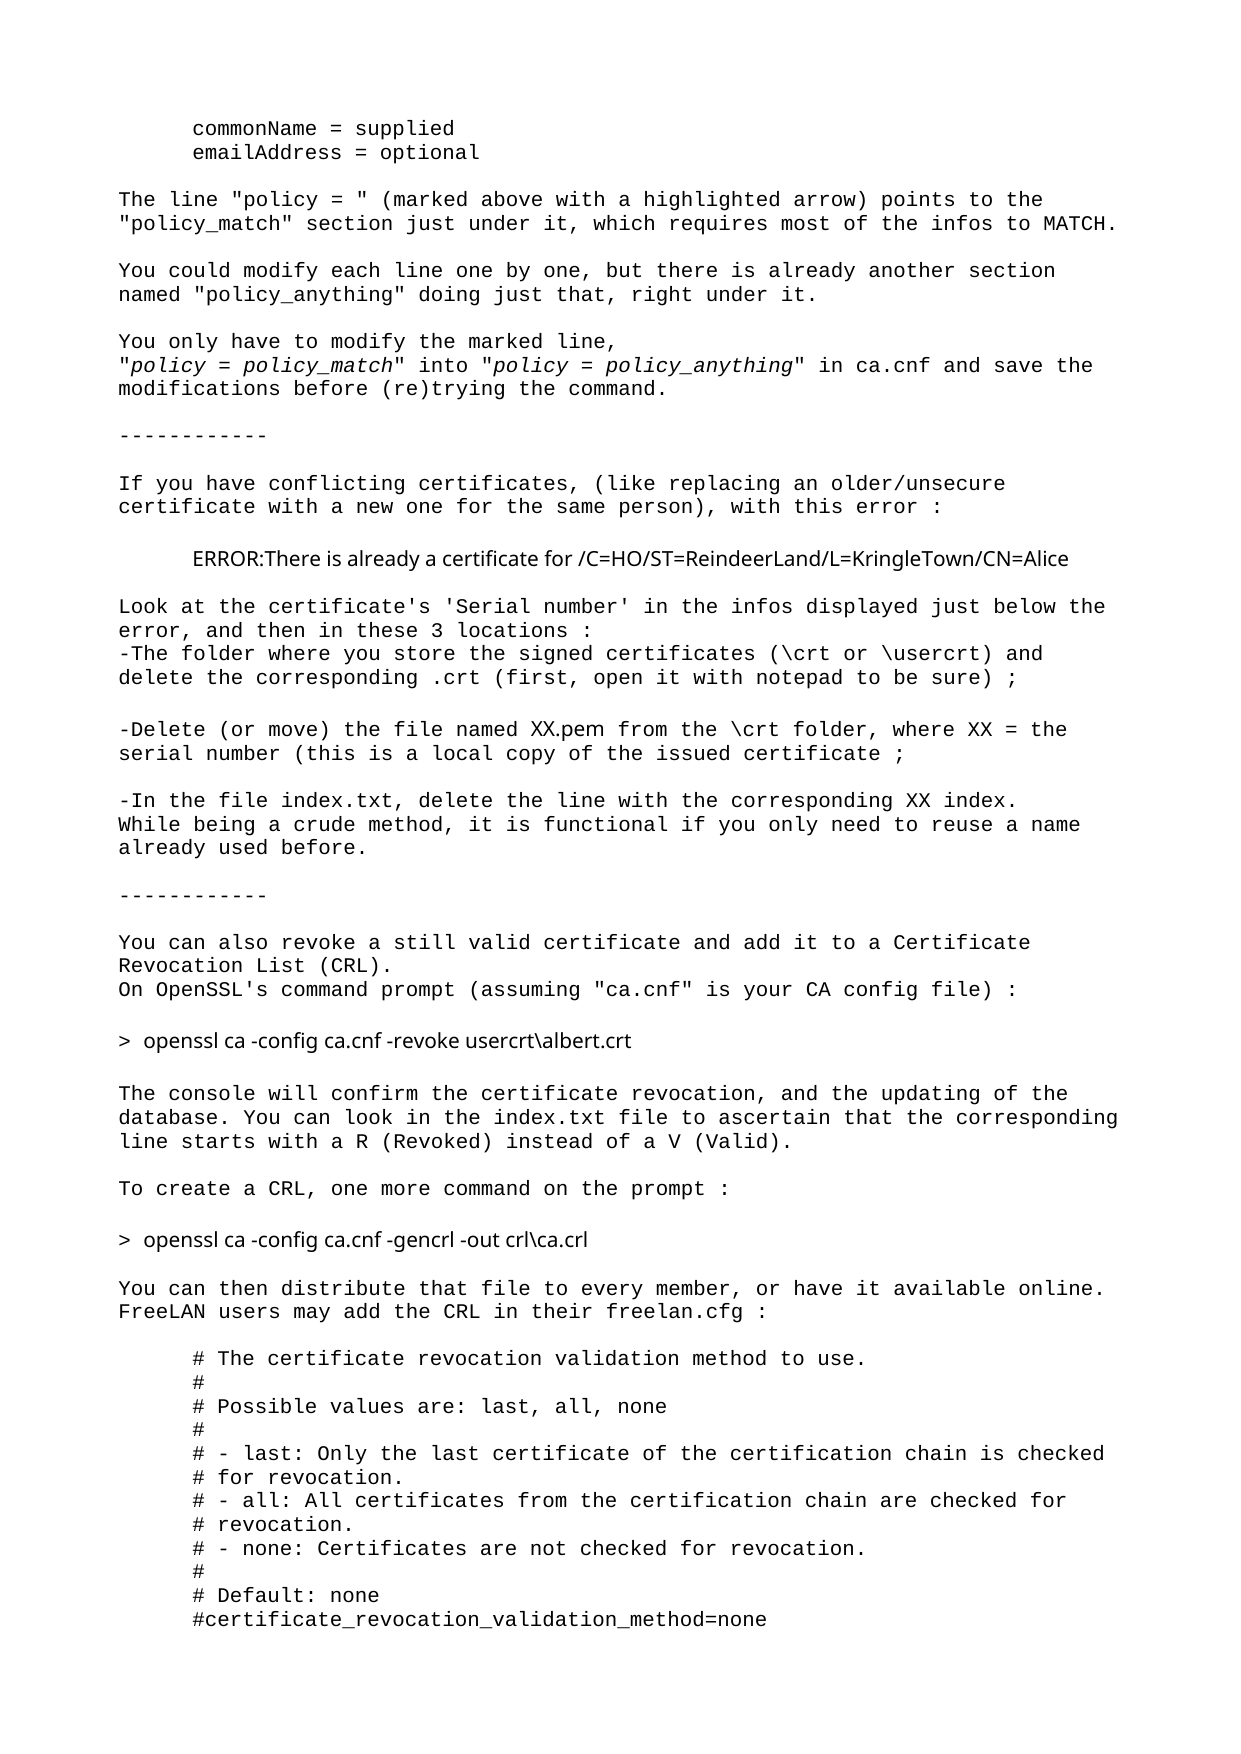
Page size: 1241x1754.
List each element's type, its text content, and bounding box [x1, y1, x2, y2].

text # revocation. [118, 1514, 1122, 1538]
text You can also revoke a still valid certificate and add it to a Certificate Revocation List (CRL). [118, 932, 1122, 979]
text While being a crude method, it is functional if you only need to reuse a name already used before. [118, 814, 1122, 861]
text # Default: none [118, 1585, 1122, 1608]
text On OpenSSL's command prompt (assuming "ca.cnf" is your CA config file) : [118, 979, 1122, 1003]
text To create a CRL, one more command on the prompt : [118, 1178, 1122, 1202]
text ERROR:There is already a certificate for /C=HO/ST=ReindeerLand/L=KringleTown/CN=Alice [118, 544, 1122, 572]
text You can then distribute that file to every member, or have it available online. [118, 1277, 1122, 1301]
text # [118, 1372, 1122, 1396]
text # - all: All certificates from the certification chain are checked for [118, 1490, 1122, 1514]
text If you have conflicting certificates, (like replacing an older/unsecure certificate with a new one for the same person), with this error : [118, 473, 1122, 520]
text # [118, 1419, 1122, 1443]
text The line "policy = " (marked above with a highlighted arrow) points to the "policy_match" section just under it, which requires most of the infos to MATCH. [118, 189, 1122, 236]
text #certificate_revocation_validation_method=none [118, 1608, 1122, 1632]
text # for revocation. [118, 1467, 1122, 1490]
text commonName = supplied [118, 118, 1122, 142]
text -Delete (or move) the file named XX.pem from the \crt folder, where XX = the serial number (this is a local copy of the issued certificate ; [118, 714, 1122, 766]
text # [118, 1561, 1122, 1585]
text "policy = policy_match" into "policy = policy_anything" in ca.cnf and save the modifications before (re)trying the command. [118, 354, 1122, 402]
text -In the file index.txt, delete the line with the corresponding XX index. [118, 790, 1122, 814]
text > openssl ca -config ca.cnf -revoke usercrt\albert.crt [118, 1026, 1122, 1055]
text > openssl ca -config ca.cnf -gencrl -out crl\ca.crl [118, 1225, 1122, 1254]
text FreeLAN users may add the CRL in their freelan.cfg : [118, 1301, 1122, 1325]
text You only have to modify the marked line, [118, 331, 1122, 354]
text -The folder where you store the signed certificates (\crt or \usercrt) and delete the corresponding .crt (first, open it with notepad to be sure) ; [118, 643, 1122, 691]
text emailAddress = optional [118, 142, 1122, 165]
text # - last: Only the last certificate of the certification chain is checked [118, 1443, 1122, 1467]
text # Possible values are: last, all, none [118, 1396, 1122, 1419]
text ------------ [118, 884, 1122, 908]
text Look at the certificate's 'Serial number' in the infos displayed just below the error, and then in these 3 locations : [118, 596, 1122, 643]
text # The certificate revocation validation method to use. [118, 1348, 1122, 1372]
text You could modify each line one by one, but there is already another section named "policy_anything" doing just that, right under it. [118, 260, 1122, 307]
text # - none: Certificates are not checked for revocation. [118, 1538, 1122, 1561]
text The console will confirm the certificate revocation, and the updating of the database. You can look in the index.txt file to ascertain that the corresponding line starts with a R (Revoked) instead of a V (Valid). [118, 1083, 1122, 1154]
text ------------ [118, 426, 1122, 449]
